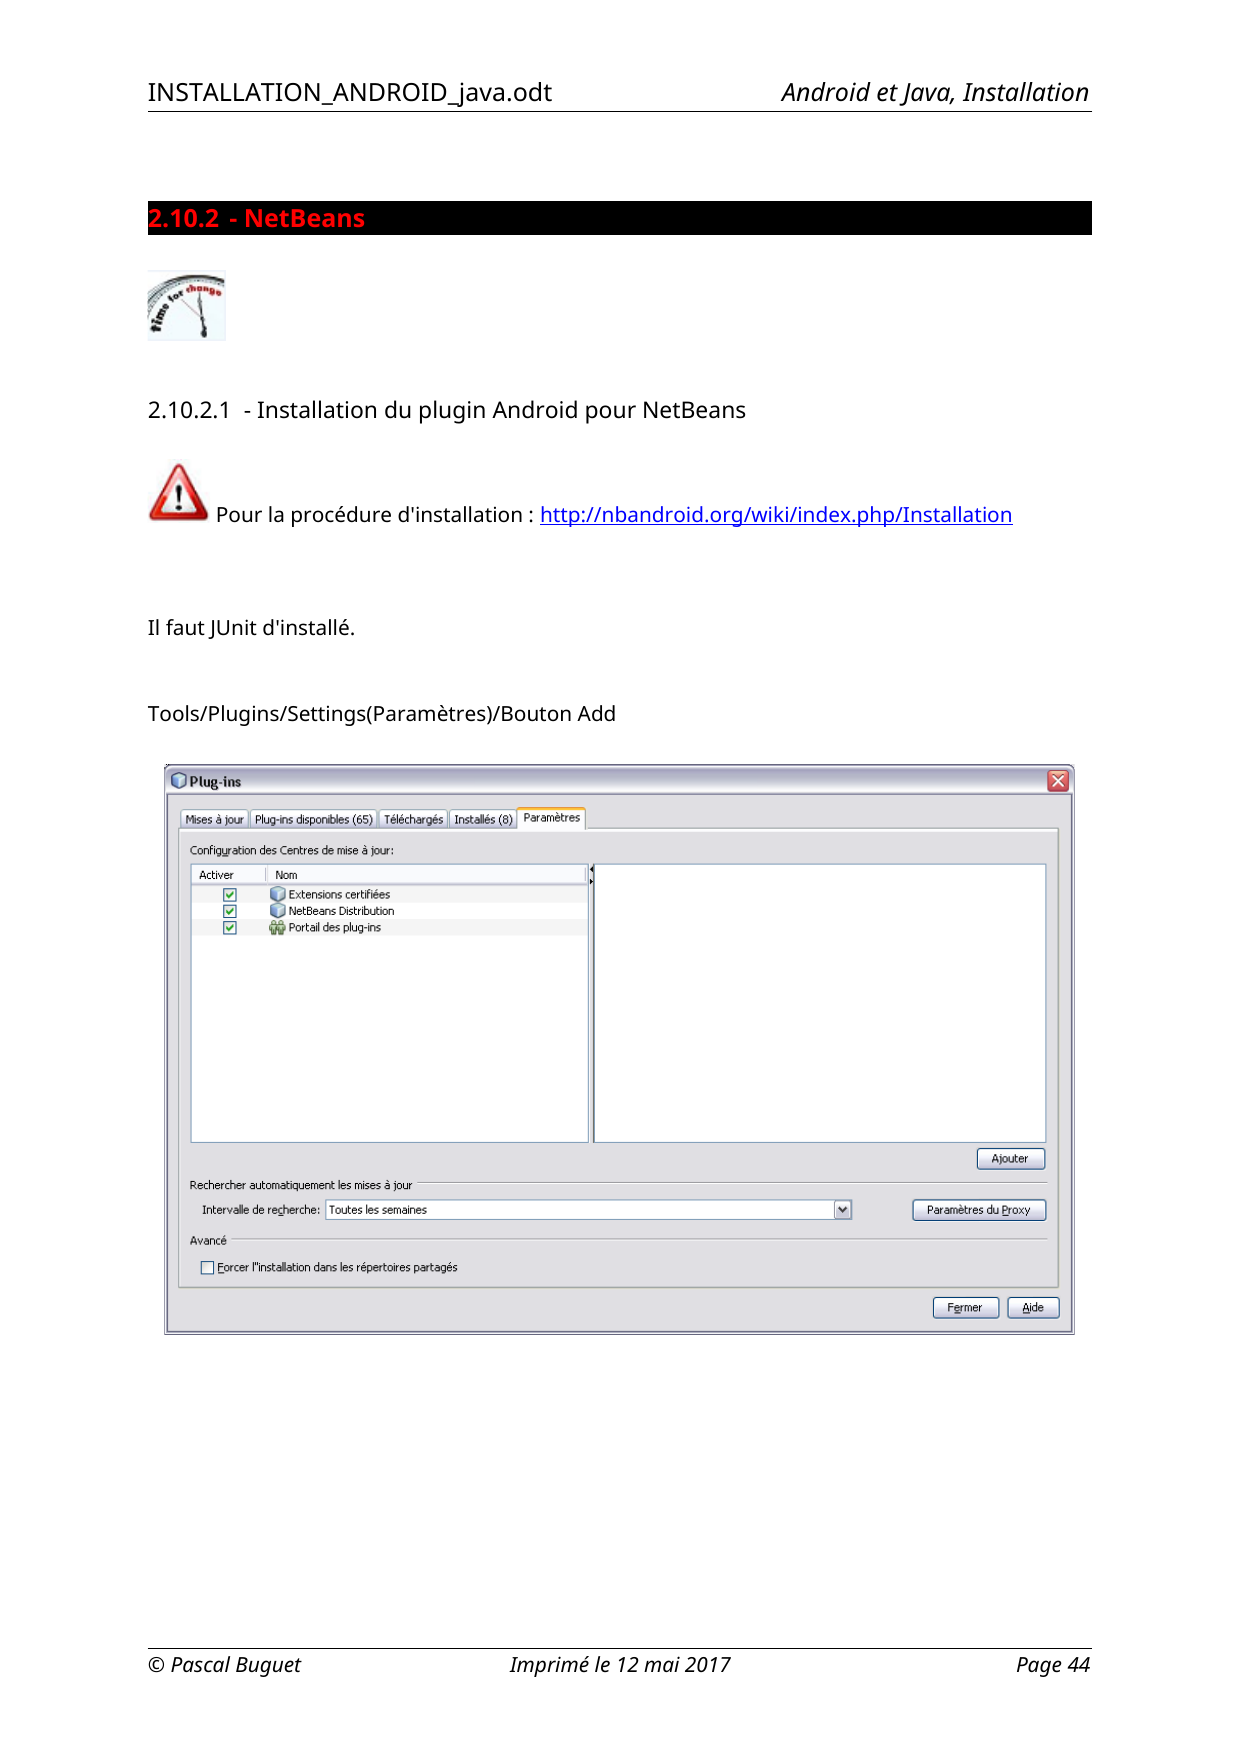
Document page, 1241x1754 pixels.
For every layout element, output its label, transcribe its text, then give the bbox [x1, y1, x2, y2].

text Pour la procédure d'installation : http://nbandroid.org/wiki/index.php/Installation [148, 459, 1092, 528]
text Tools/Plugins/Settings(Paramètres)/Bouton Add [148, 699, 1092, 727]
subtitle - NetBeans [148, 201, 1092, 235]
picture [147, 270, 226, 341]
subtitle - Installation du plugin Android pour NetBeans [148, 394, 1092, 425]
text Il faut JUnit d'installé. [148, 613, 1092, 642]
picture [164, 764, 1075, 1335]
